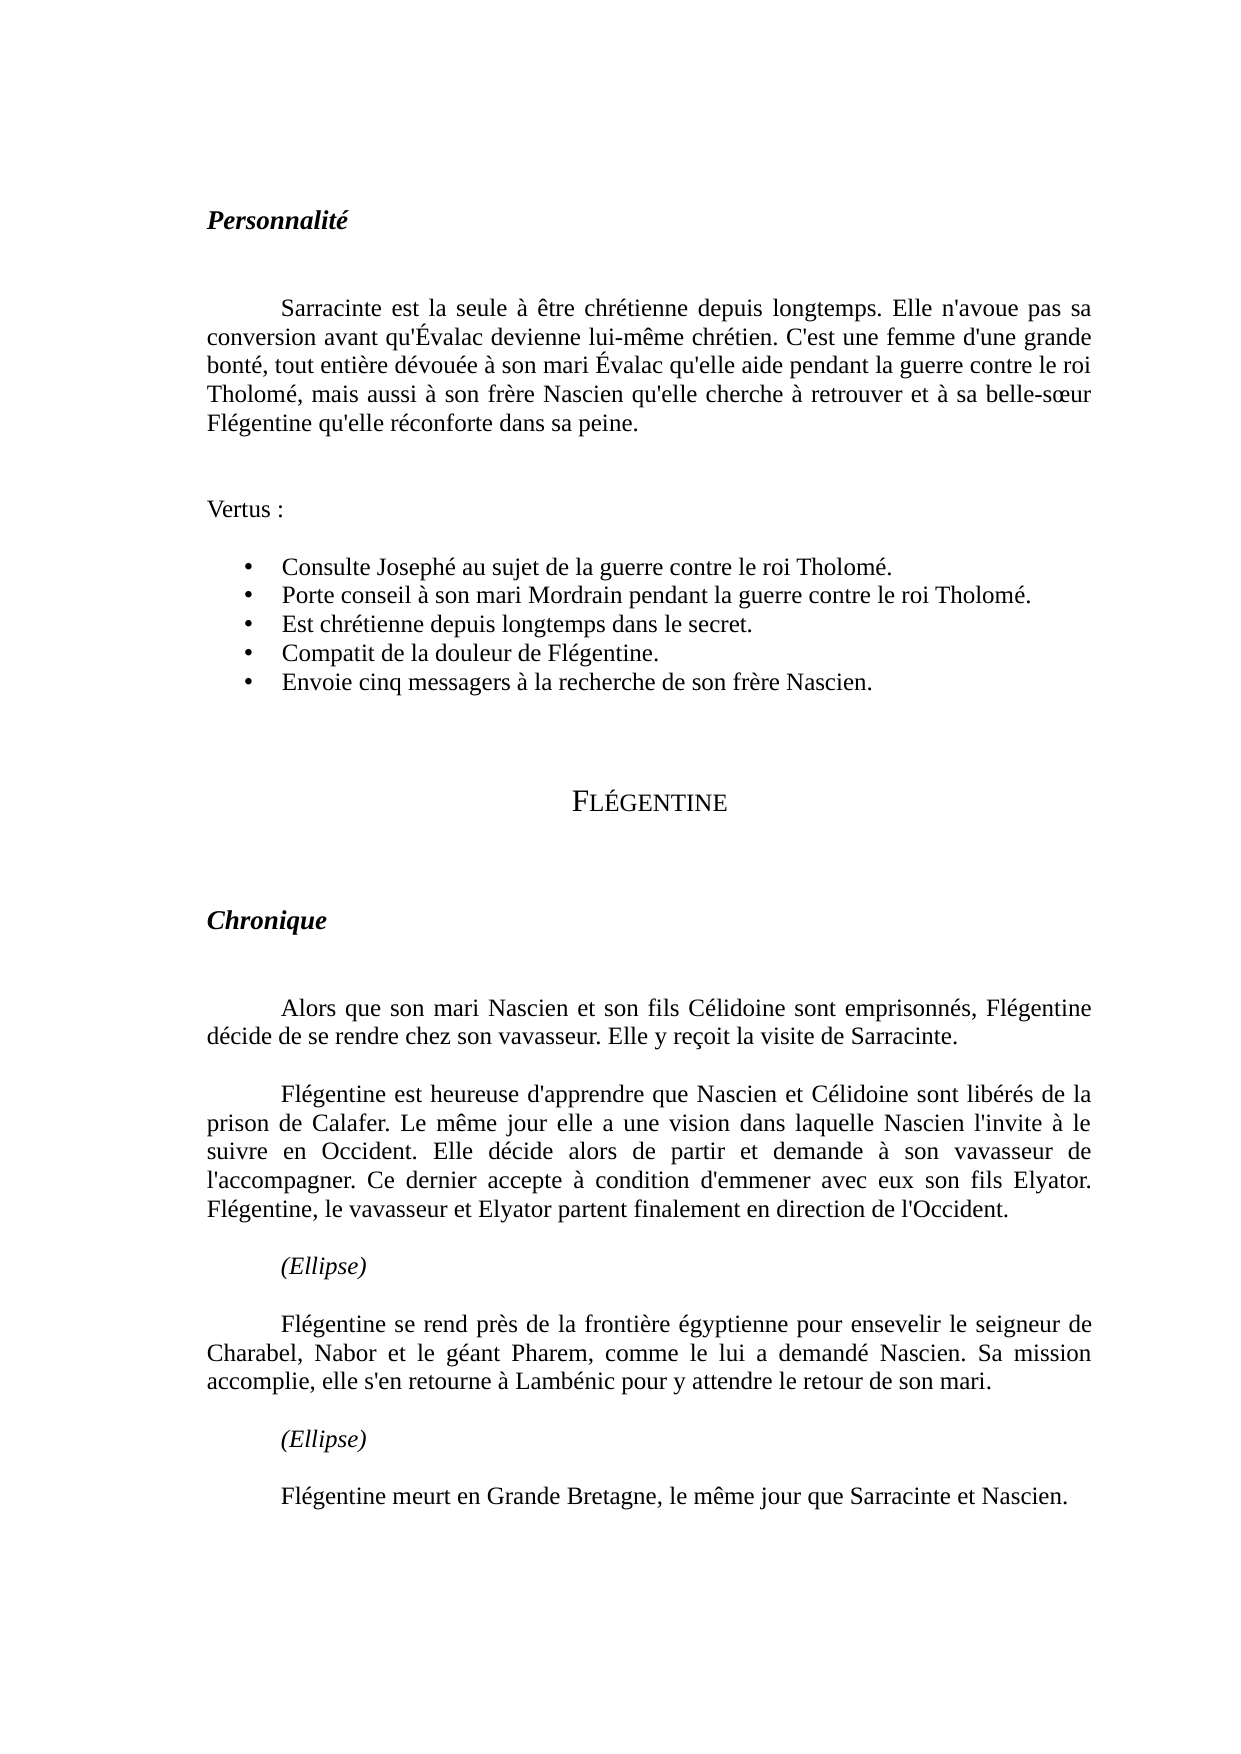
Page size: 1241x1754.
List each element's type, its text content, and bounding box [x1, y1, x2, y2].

text Flégentine se rend près de la frontière égyptienne pour ensevelir le seigneur de Charabel, Nabor et le géant Pharem, comme le lui a demandé Nascien. Sa mission accomplie, elle s'en retourne à Lambénic pour y attendre le retour de son mari. [207, 1309, 1093, 1395]
list Envoie cinq messagers à la recherche de son frère Nascien. [244, 667, 1093, 696]
list Compatit de la douleur de Flégentine. [244, 638, 1093, 667]
text Alors que son mari Nascien et son fils Célidoine sont emprisonnés, Flégentine décide de se rendre chez son vavasseur. Elle y reçoit la visite de Sarracinte. [207, 993, 1093, 1050]
text Chronique [207, 904, 1093, 935]
text Sarracinte est la seule à être chrétienne depuis longtemps. Elle n'avoue pas sa conversion avant qu'Évalac devienne lui-même chrétien. C'est une femme d'une grande bonté, tout entière dévouée à son mari Évalac qu'elle aide pendant la guerre contre le roi Tholomé, mais aussi à son frère Nascien qu'elle cherche à retrouver et à sa belle-sœur Flégentine qu'elle réconforte dans sa peine. [207, 293, 1093, 437]
list Porte conseil à son mari Mordrain pendant la guerre contre le roi Tholomé. [244, 581, 1093, 609]
text Flégentine meurt en Grande Bretagne, le même jour que Sarracinte et Nascien. [207, 1481, 1093, 1510]
text Personnalité [207, 204, 1093, 236]
text Vertus : [207, 494, 1093, 523]
text (Ellipse) [207, 1424, 1093, 1453]
list Consulte Josephé au sujet de la guerre contre le roi Tholomé. [244, 552, 1093, 581]
text (Ellipse) [207, 1251, 1093, 1280]
text Flégentine est heureuse d'apprendre que Nascien et Célidoine sont libérés de la prison de Calafer. Le même jour elle a une vision dans laquelle Nascien l'invite à le suivre en Occident. Elle décide alors de partir et demande à son vavasseur de l'accompagner. Ce dernier accepte à condition d'emmener avec eux son fils Elyator. Flégentine, le vavasseur et Elyator partent finalement en direction de l'Occident. [207, 1079, 1093, 1223]
list Est chrétienne depuis longtemps dans le secret. [244, 609, 1093, 638]
text Flégentine [207, 782, 1093, 818]
